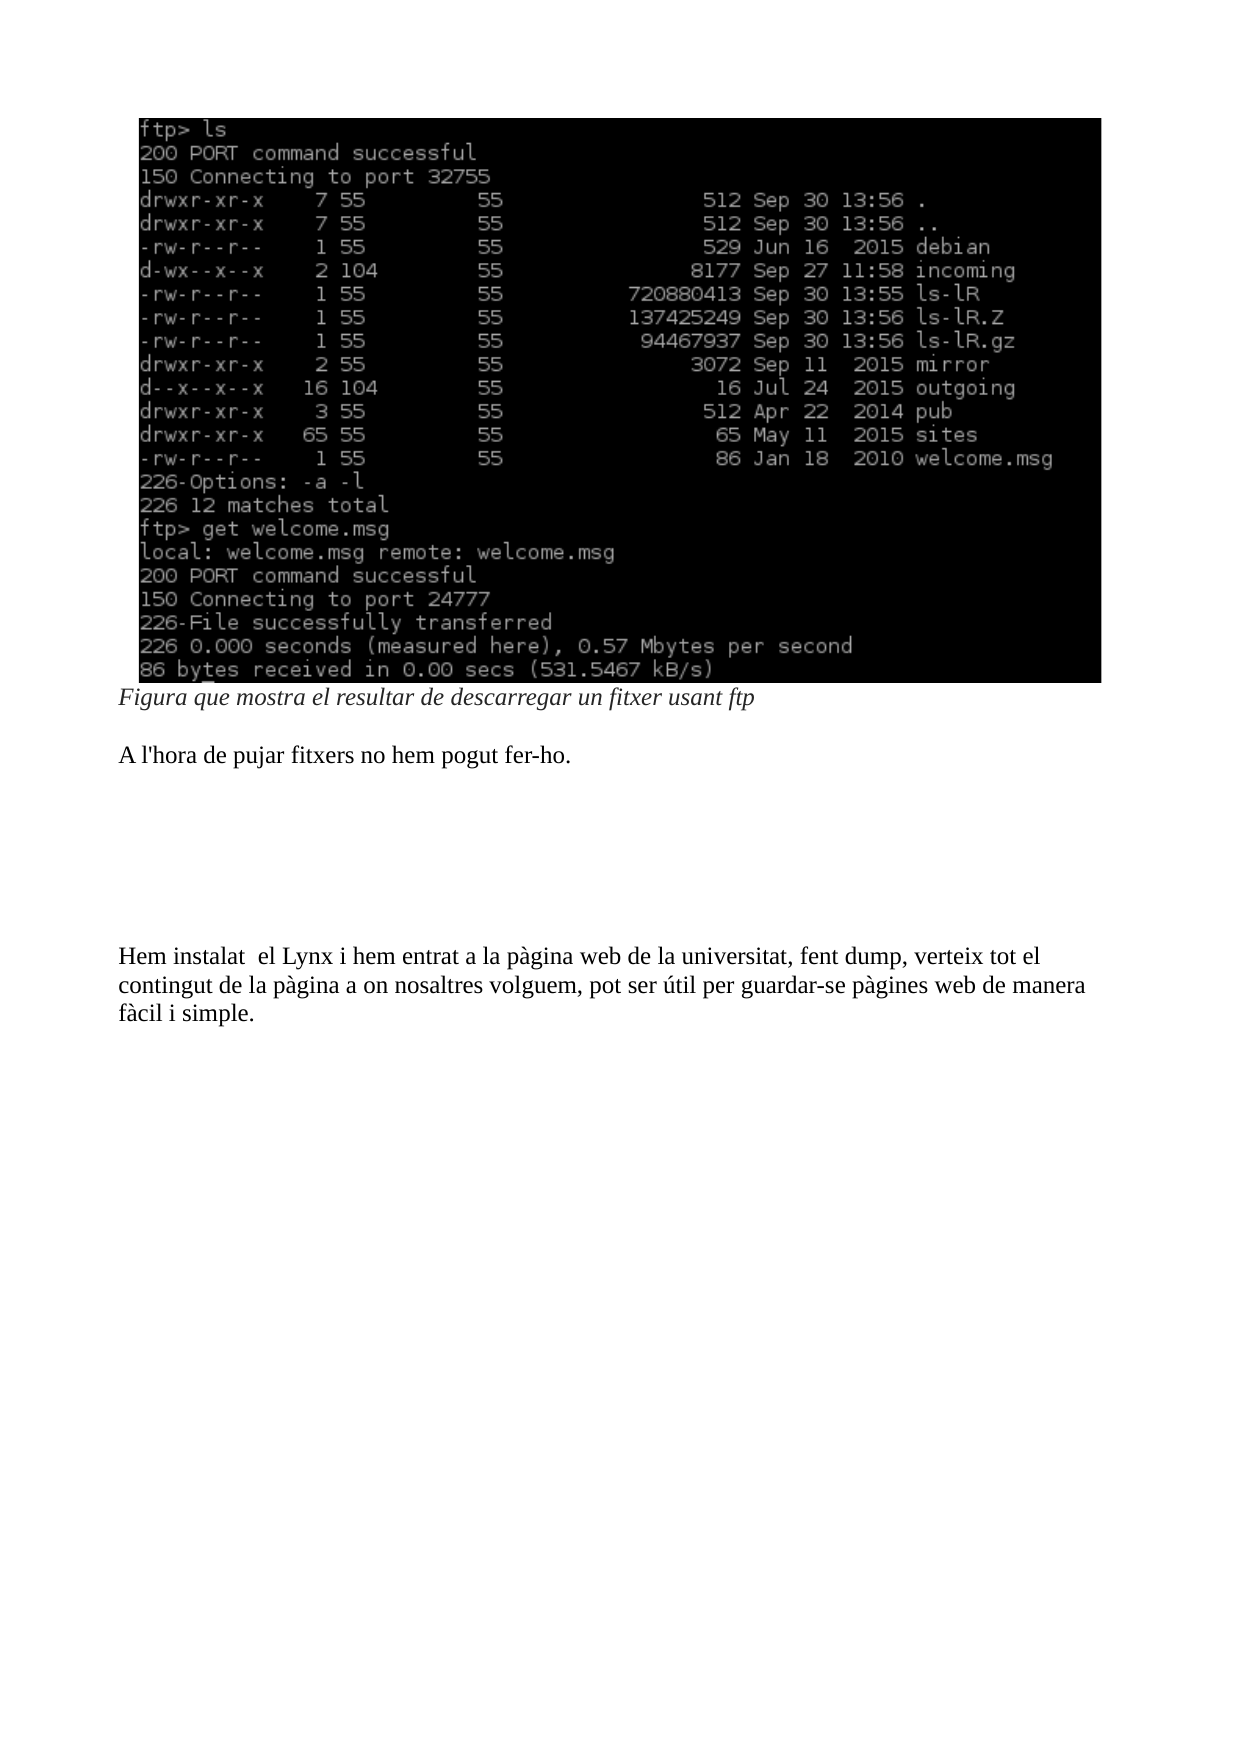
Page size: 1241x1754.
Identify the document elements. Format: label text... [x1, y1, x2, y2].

text Hem instalat el Lynx i hem entrat a la pàgina web de la universitat, fent dump, verteix tot el contingut de la pàgina a on nosaltres volguem, pot ser útil per guardar-se pàgines web de manera fàcil i simple. [118, 941, 1122, 1027]
picture [138, 118, 1102, 683]
text Figura que mostra el resultar de descarregar un fitxer usant ftp [118, 118, 1122, 711]
text A l'hora de pujar fitxers no hem pogut fer-ho. [118, 740, 1122, 768]
